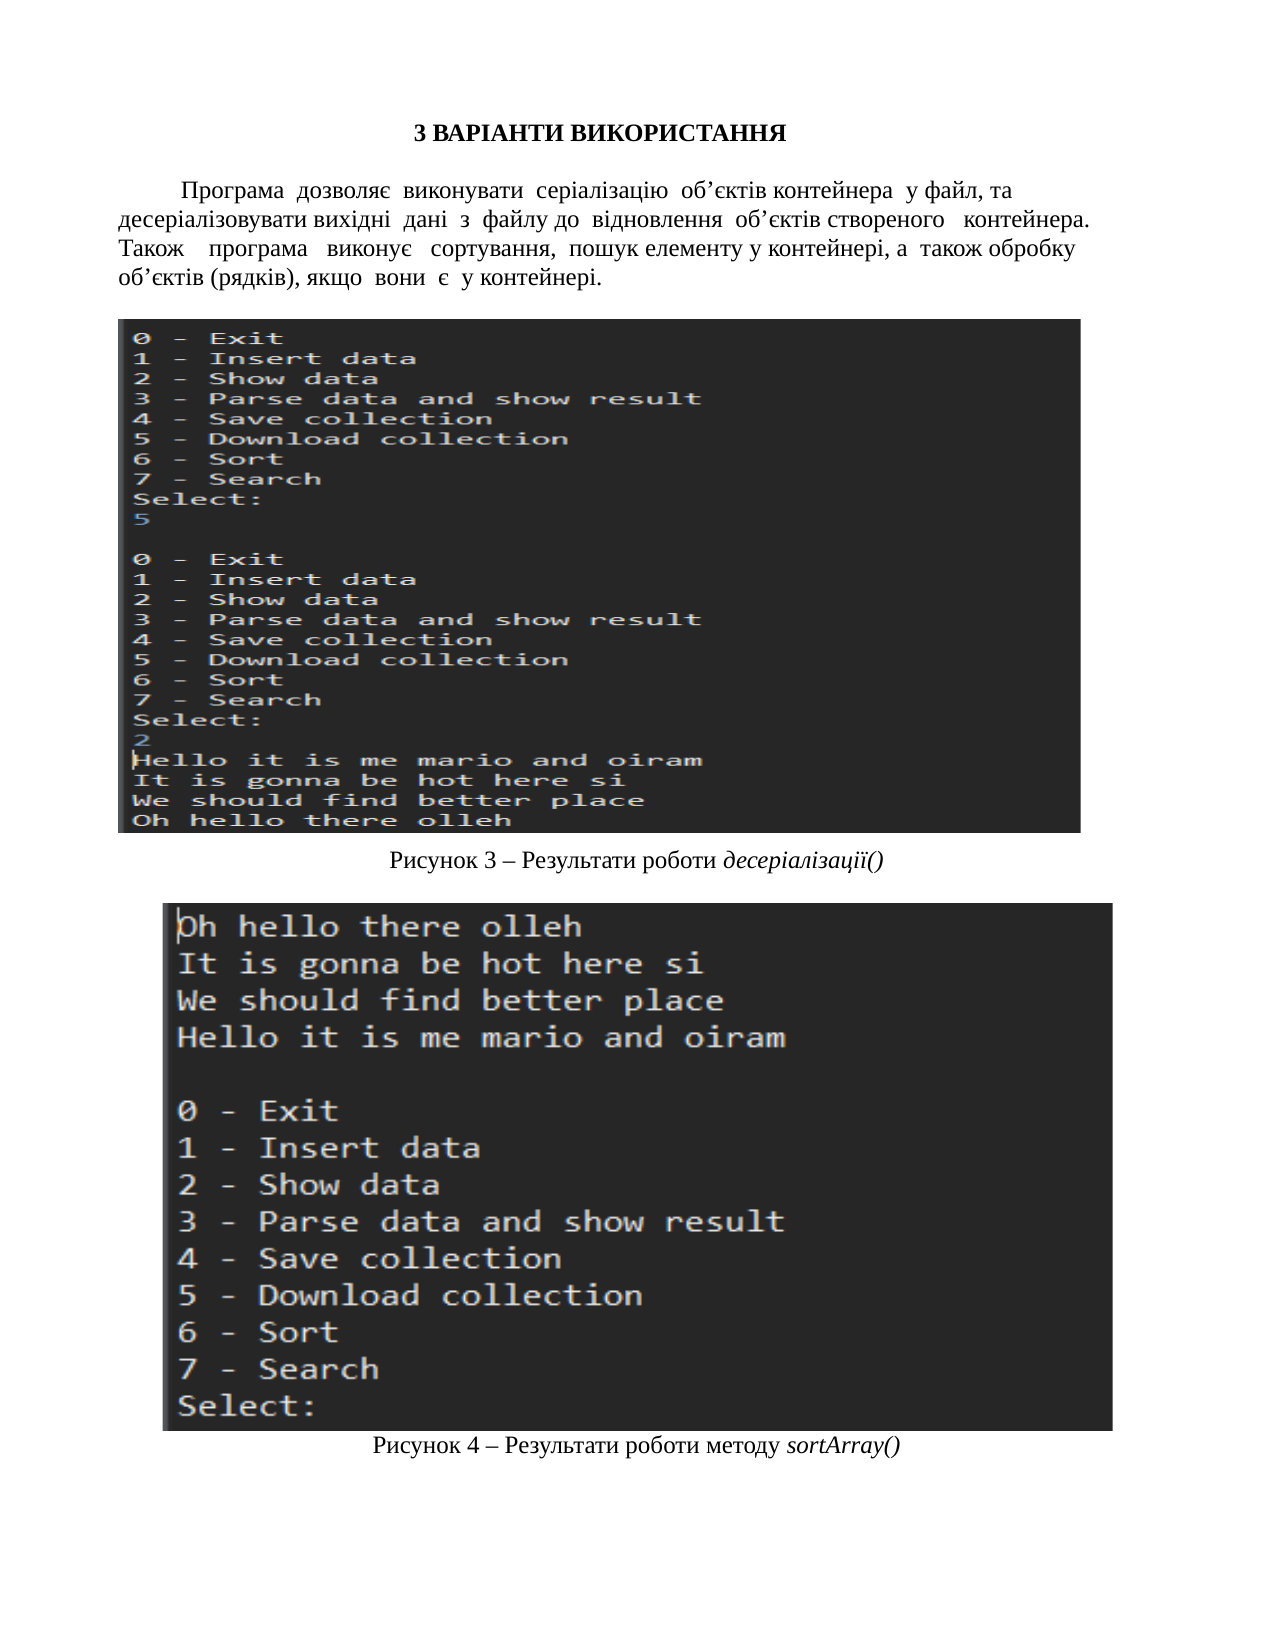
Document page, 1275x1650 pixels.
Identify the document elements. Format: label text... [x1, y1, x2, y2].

picture [118, 319, 1081, 833]
text Рисунок 3 – Результати роботи десеріалізації() Рисунок 4 – Результати роботи методу sortArray() [118, 846, 1157, 1488]
picture [162, 903, 1113, 1431]
text 3 ВАРІАНТИ ВИКОРИСТАННЯ Програма дозволяє виконувати серіалізацію об’єктів контейнера у файл, та десеріалізовувати вихідні дані з файлу до відновлення об’єктів створеного контейнера. Також програма виконує сортування, пошук елементу у контейнері, а також обробку об’єктів (рядків), якщо вони є у контейнері. [118, 118, 1157, 833]
